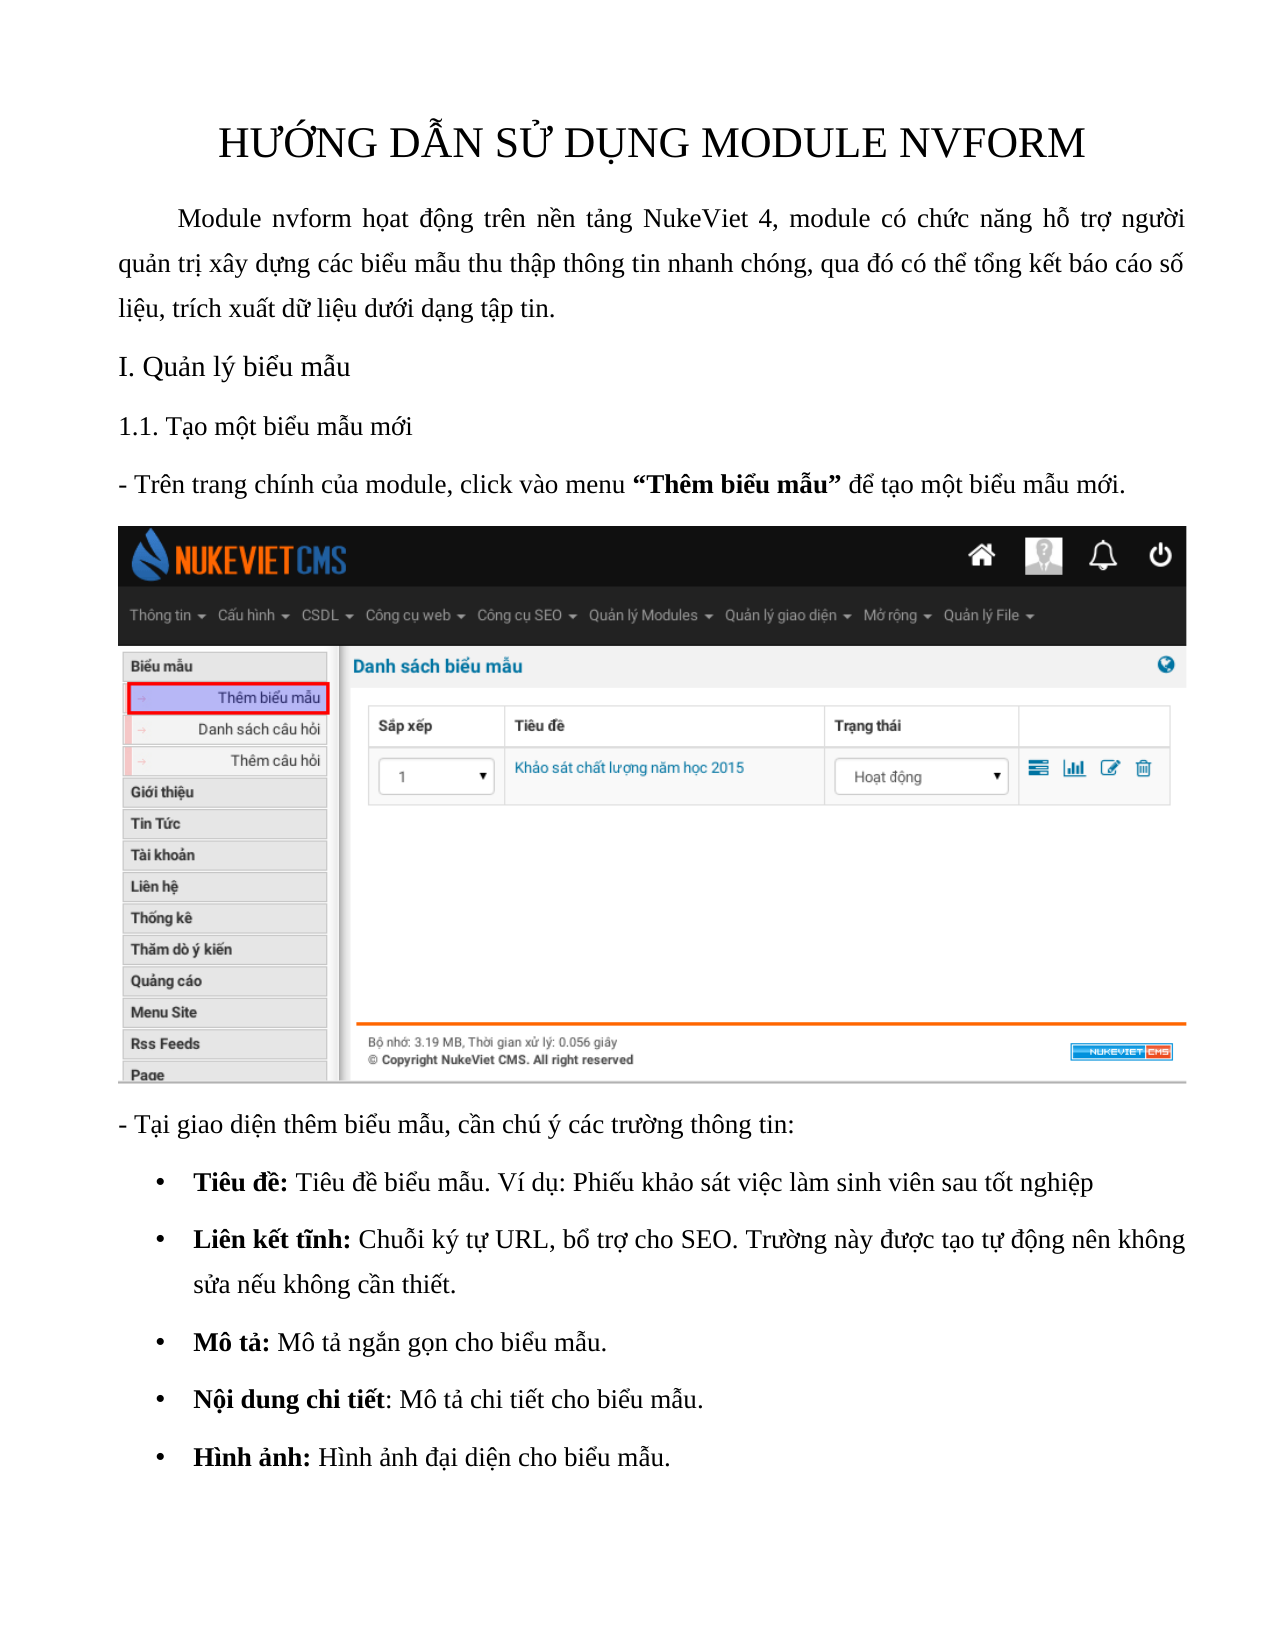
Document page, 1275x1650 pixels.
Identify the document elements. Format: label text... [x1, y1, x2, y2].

list Nội dung chi tiết: Mô tả chi tiết cho biểu mẫu. [156, 1384, 1186, 1414]
list Mô tả: Mô tả ngắn gọn cho biểu mẫu. [156, 1327, 1186, 1357]
list Liên kết tĩnh: Chuỗi ký tự URL, bổ trợ cho SEO. Trường này được tạo tự động nên không sửa nếu không cần thiết. [156, 1224, 1186, 1299]
text - Tại giao diện thêm biểu mẫu, cần chú ý các trường thông tin: [118, 1109, 1186, 1139]
subtitle 1.1. Tạo một biểu mẫu mới [118, 412, 1186, 442]
picture [118, 526, 1187, 1084]
title HƯỚNG DẪN SỬ DỤNG MODULE NVFORM [118, 118, 1186, 167]
text Module nvform họat động trên nền tảng NukeViet 4, module có chức năng hỗ trợ người quản trị xây dựng các biểu mẫu thu thập thông tin nhanh chóng, qua đó có thể tổng kết báo cáo số liệu, trích xuất dữ liệu dưới dạng tập tin. [118, 203, 1186, 323]
list Tiêu đề: Tiêu đề biểu mẫu. Ví dụ: Phiếu khảo sát việc làm sinh viên sau tốt nghiệp [156, 1167, 1186, 1197]
text - Trên trang chính của module, click vào menu “Thêm biểu mẫu” để tạo một biểu mẫu mới. [118, 469, 1186, 499]
list Hình ảnh: Hình ảnh đại diện cho biểu mẫu. [156, 1442, 1186, 1472]
subtitle I. Quản lý biểu mẫu [118, 351, 1186, 383]
